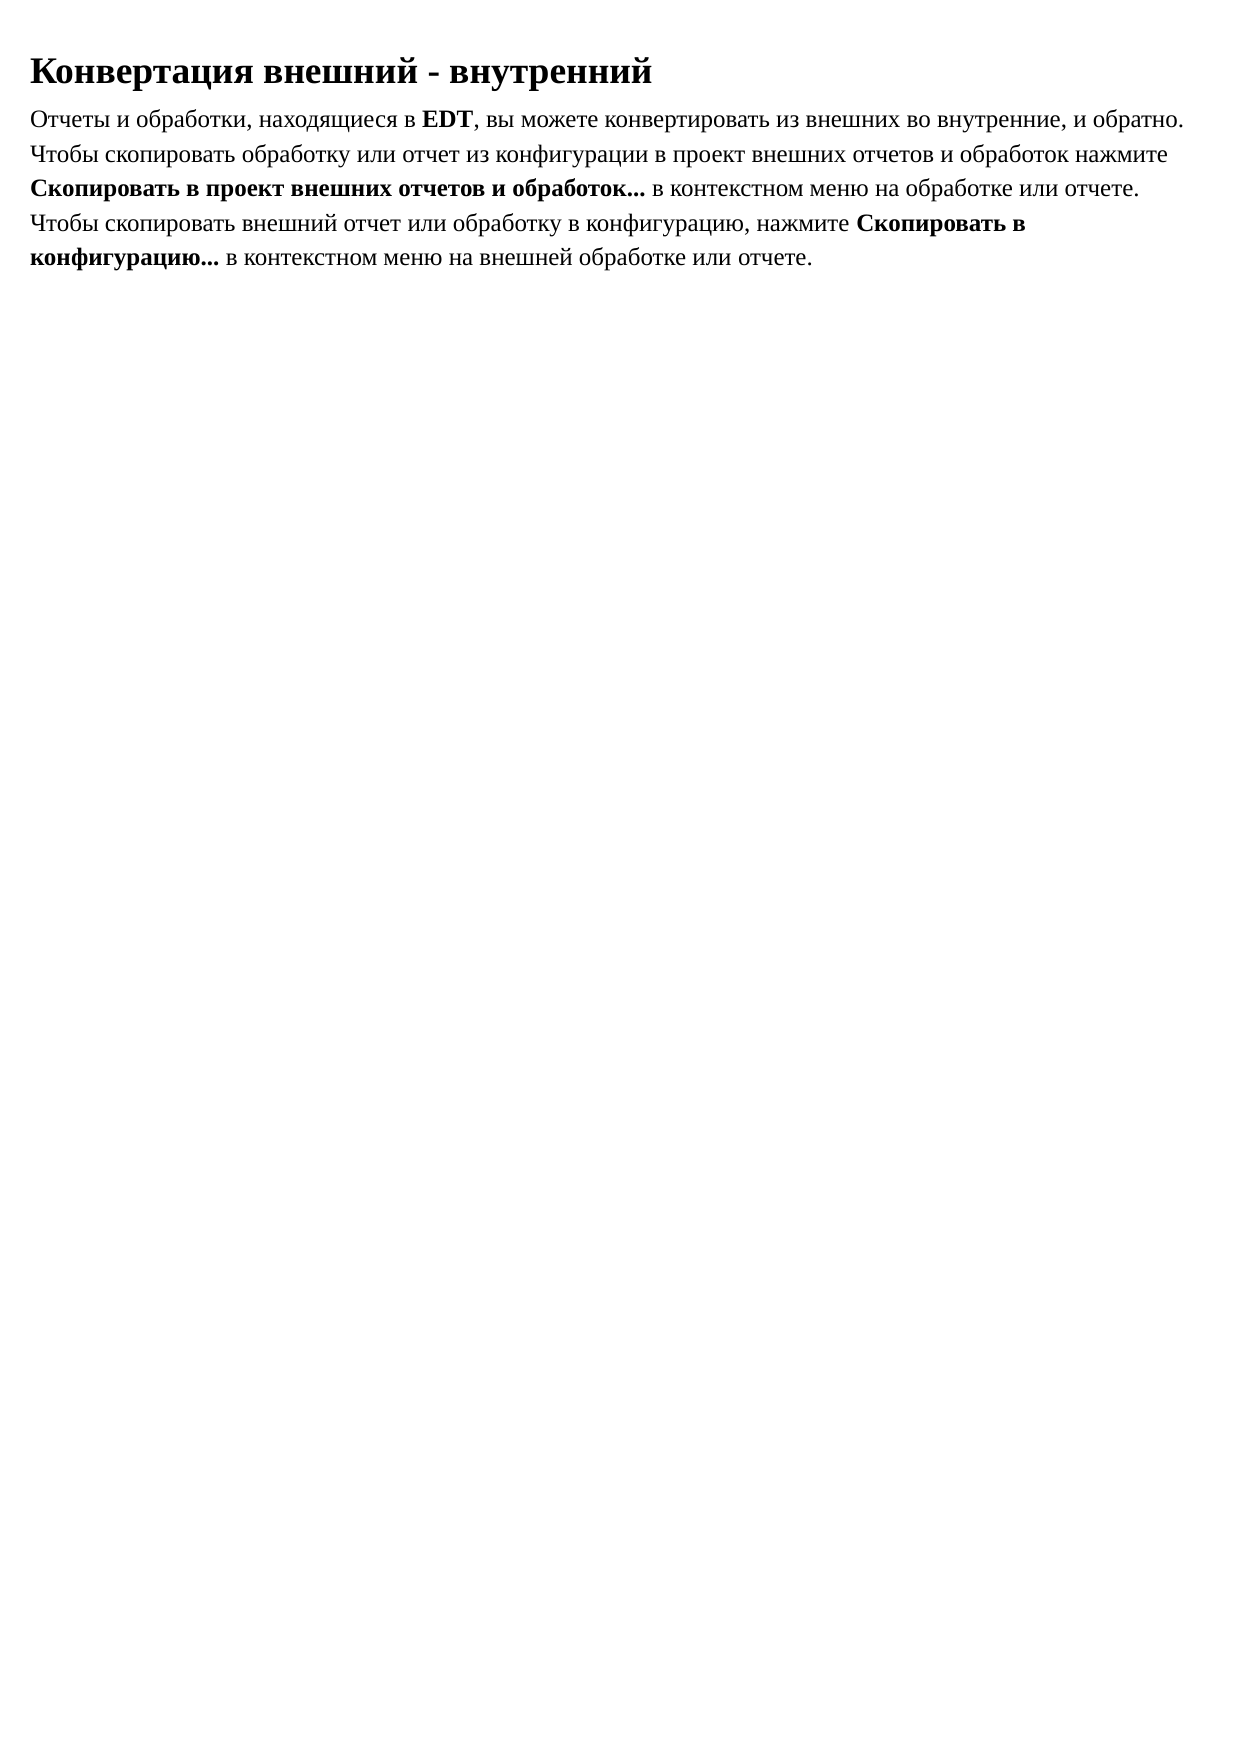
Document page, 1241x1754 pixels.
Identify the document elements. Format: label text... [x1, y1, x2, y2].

text Чтобы скопировать обработку или отчет из конфигурации в проект внешних отчетов и обработок нажмите Скопировать в проект внешних отчетов и обработок... в контекстном меню на обработке или отчете. [30, 139, 1211, 202]
text Чтобы скопировать внешний отчет или обработку в конфигурацию, нажмите Скопировать в конфигурацию... в контекстном меню на внешней обработке или отчете. [30, 208, 1211, 271]
text Отчеты и обработки, находящиеся в EDT, вы можете конвертировать из внешних во внутренние, и обратно. [30, 104, 1211, 133]
subtitle Конвертация внешний - внутренний [30, 49, 1211, 92]
